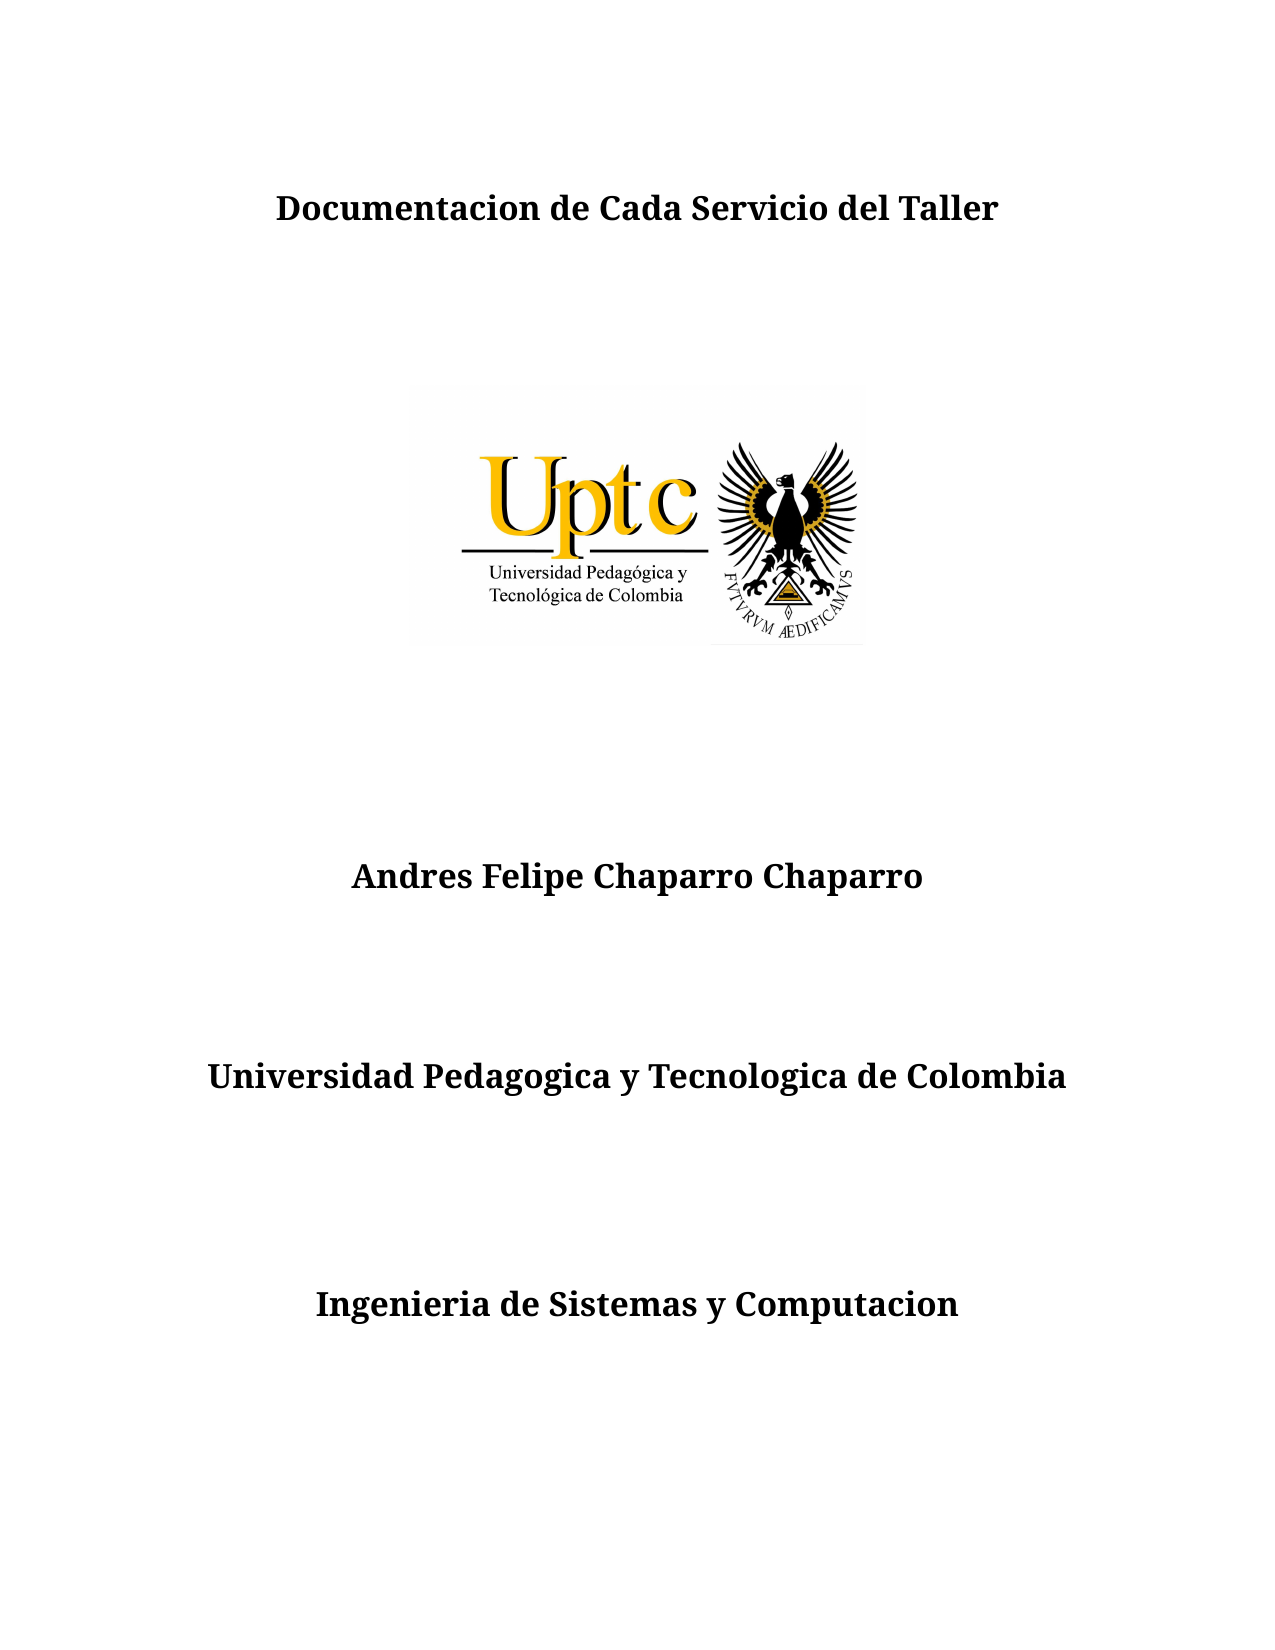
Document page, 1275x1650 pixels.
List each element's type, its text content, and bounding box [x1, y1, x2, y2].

picture [409, 385, 866, 646]
text Documentacion de Cada Servicio del Taller [118, 185, 1157, 230]
text Universidad Pedagogica y Tecnologica de Colombia [118, 1053, 1157, 1098]
text Ingenieria de Sistemas y Computacion [118, 1281, 1157, 1326]
text Andres Felipe Chaparro Chaparro [118, 853, 1157, 898]
